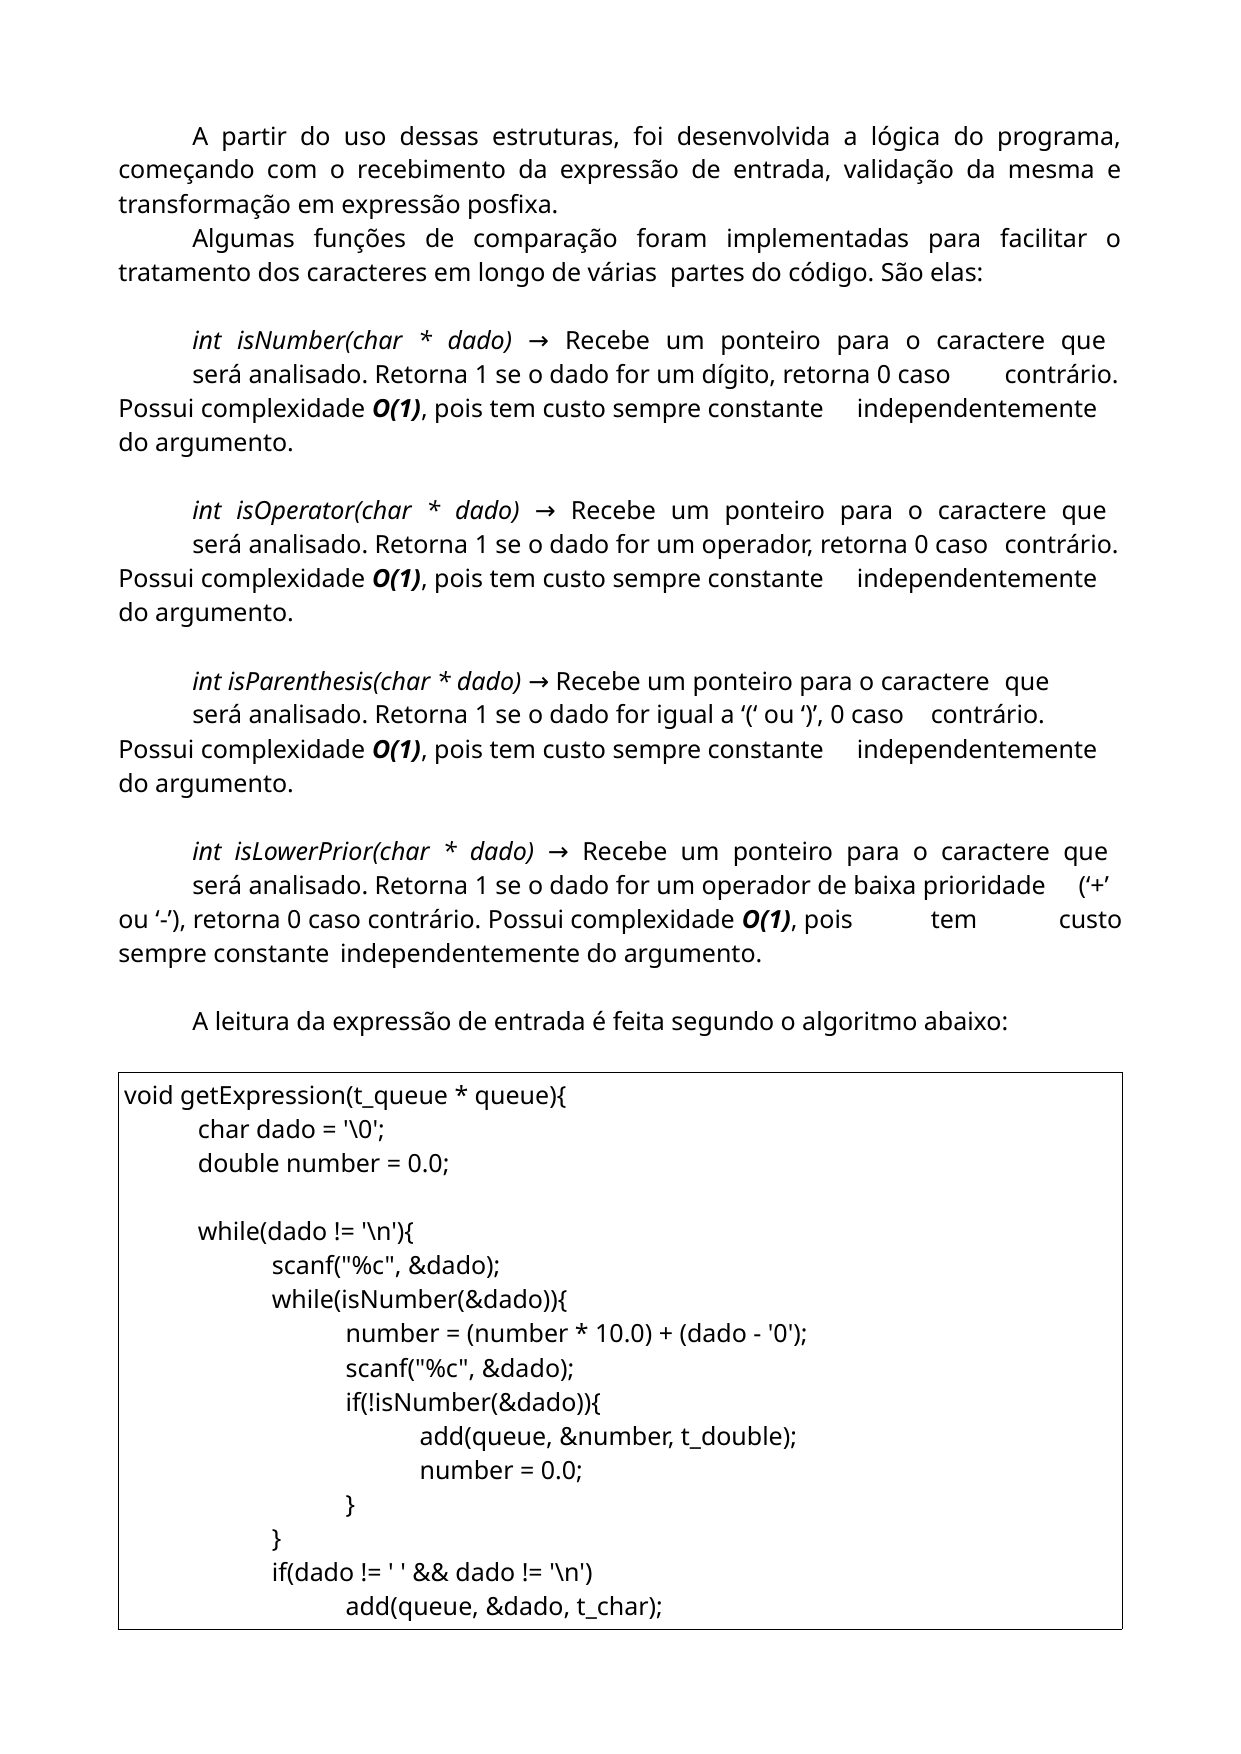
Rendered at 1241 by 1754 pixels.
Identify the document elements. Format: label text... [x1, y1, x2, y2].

text A partir do uso dessas estruturas, foi desenvolvida a lógica do programa, começando com o recebimento da expressão de entrada, validação da mesma e transformação em expressão posfixa. [118, 118, 1122, 220]
text int isLowerPrior(char * dado) → Recebe um ponteiro para o caractere que será analisado. Retorna 1 se o dado for um operador de baixa prioridade (‘+’ ou ‘-’), retorna 0 caso contrário. Possui complexidade O(1), pois tem custo sempre constante independentemente do argumento. [118, 833, 1122, 970]
text A leitura da expressão de entrada é feita segundo o algoritmo abaixo: [118, 1004, 1122, 1038]
text int isOperator(char * dado) → Recebe um ponteiro para o caractere que será analisado. Retorna 1 se o dado for um operador, retorna 0 caso contrário. Possui complexidade O(1), pois tem custo sempre constante independentemente do argumento. [118, 493, 1122, 629]
text int isNumber(char * dado) → Recebe um ponteiro para o caractere que será analisado. Retorna 1 se o dado for um dígito, retorna 0 caso contrário. Possui complexidade O(1), pois tem custo sempre constante independentemente do argumento. [118, 322, 1122, 459]
text Algumas funções de comparação foram implementadas para facilitar o tratamento dos caracteres em longo de várias partes do código. São elas: [118, 220, 1122, 288]
table_header void getExpression(t_queue * queue){ char dado = '\0'; double number = 0.0; while(dado != '\n'){ scanf("%c", &dado); while(isNumber(&dado)){ number = (number * 10.0) + (dado - '0'); scanf("%c", &dado); if(!isNumber(&dado)){ add(queue, &number, t_double); number = 0.0; } } if(dado != ' ' && dado != '\n') add(queue, &dado, t_char); [119, 1073, 1122, 1628]
text int isParenthesis(char * dado) → Recebe um ponteiro para o caractere que será analisado. Retorna 1 se o dado for igual a ‘(‘ ou ‘)’, 0 caso contrário. Possui complexidade O(1), pois tem custo sempre constante independentemente do argumento. [118, 663, 1122, 799]
